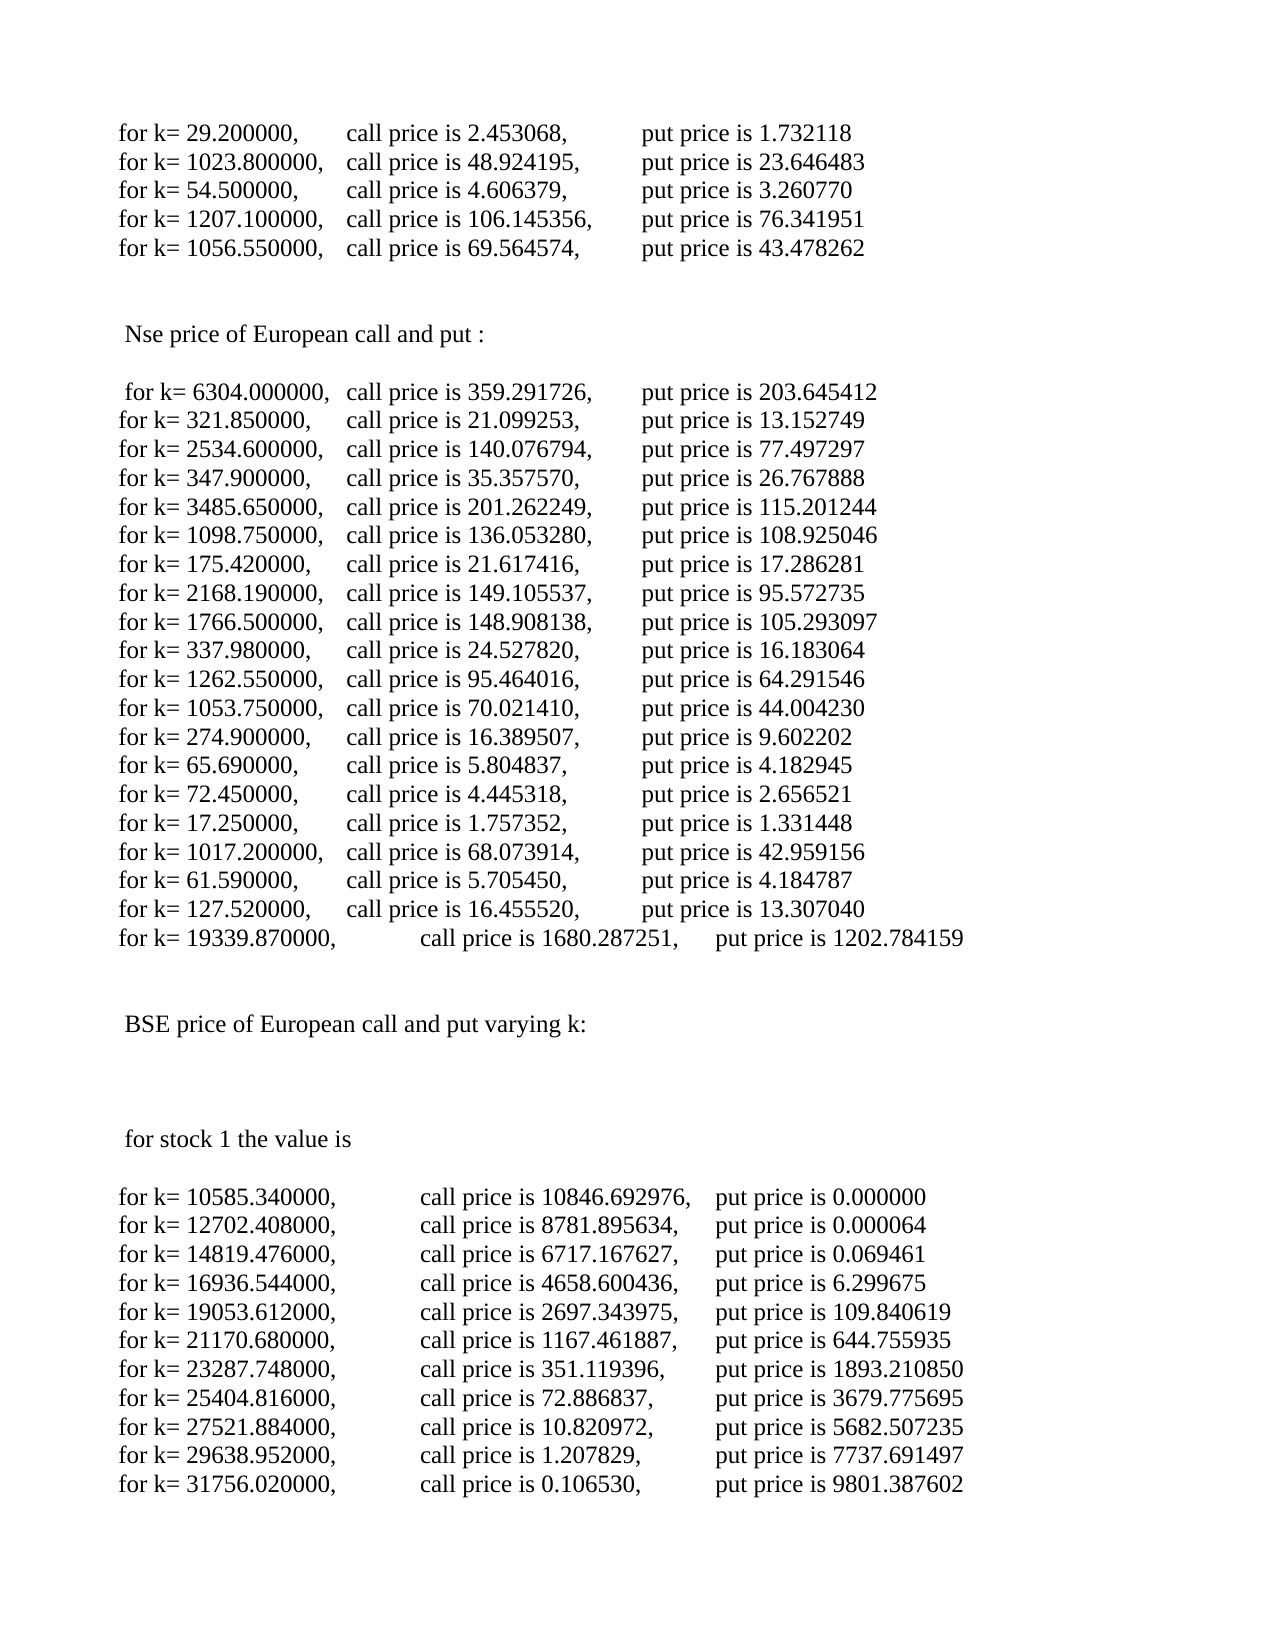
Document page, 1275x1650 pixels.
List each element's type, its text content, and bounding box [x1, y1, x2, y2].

text for k= 14819.476000, call price is 6717.167627, put price is 0.069461 [118, 1239, 1157, 1268]
text for k= 127.520000, call price is 16.455520, put price is 13.307040 [118, 894, 1157, 923]
text BSE price of European call and put varying k: [118, 1009, 1157, 1038]
text for k= 3485.650000, call price is 201.262249, put price is 115.201244 [118, 492, 1157, 521]
text for k= 175.420000, call price is 21.617416, put price is 17.286281 [118, 549, 1157, 578]
text for k= 1017.200000, call price is 68.073914, put price is 42.959156 [118, 837, 1157, 866]
text for k= 274.900000, call price is 16.389507, put price is 9.602202 [118, 722, 1157, 751]
text for k= 17.250000, call price is 1.757352, put price is 1.331448 [118, 808, 1157, 837]
text for k= 25404.816000, call price is 72.886837, put price is 3679.775695 [118, 1383, 1157, 1412]
text for k= 29.200000, call price is 2.453068, put price is 1.732118 [118, 118, 1157, 147]
text for k= 31756.020000, call price is 0.106530, put price is 9801.387602 [118, 1469, 1157, 1498]
text for k= 1056.550000, call price is 69.564574, put price is 43.478262 [118, 233, 1157, 262]
text for k= 2534.600000, call price is 140.076794, put price is 77.497297 [118, 434, 1157, 463]
text for k= 72.450000, call price is 4.445318, put price is 2.656521 [118, 779, 1157, 808]
text for k= 61.590000, call price is 5.705450, put price is 4.184787 [118, 866, 1157, 894]
text for k= 54.500000, call price is 4.606379, put price is 3.260770 [118, 176, 1157, 204]
text for k= 1098.750000, call price is 136.053280, put price is 108.925046 [118, 521, 1157, 549]
text for k= 29638.952000, call price is 1.207829, put price is 7737.691497 [118, 1441, 1157, 1469]
text for k= 27521.884000, call price is 10.820972, put price is 5682.507235 [118, 1412, 1157, 1441]
text for k= 21170.680000, call price is 1167.461887, put price is 644.755935 [118, 1326, 1157, 1354]
text for k= 6304.000000, call price is 359.291726, put price is 203.645412 [118, 377, 1157, 406]
text for k= 321.850000, call price is 21.099253, put price is 13.152749 [118, 406, 1157, 434]
text for k= 65.690000, call price is 5.804837, put price is 4.182945 [118, 751, 1157, 779]
text for k= 19339.870000, call price is 1680.287251, put price is 1202.784159 [118, 923, 1157, 952]
text for k= 16936.544000, call price is 4658.600436, put price is 6.299675 [118, 1268, 1157, 1297]
text for k= 1053.750000, call price is 70.021410, put price is 44.004230 [118, 693, 1157, 722]
text for k= 12702.408000, call price is 8781.895634, put price is 0.000064 [118, 1211, 1157, 1239]
text for k= 19053.612000, call price is 2697.343975, put price is 109.840619 [118, 1297, 1157, 1326]
text for k= 347.900000, call price is 35.357570, put price is 26.767888 [118, 463, 1157, 492]
text for k= 1766.500000, call price is 148.908138, put price is 105.293097 [118, 607, 1157, 636]
text for stock 1 the value is [118, 1124, 1157, 1153]
text for k= 1262.550000, call price is 95.464016, put price is 64.291546 [118, 664, 1157, 693]
text for k= 1023.800000, call price is 48.924195, put price is 23.646483 [118, 147, 1157, 176]
text Nse price of European call and put : [118, 319, 1157, 348]
text for k= 10585.340000, call price is 10846.692976, put price is 0.000000 [118, 1182, 1157, 1211]
text for k= 337.980000, call price is 24.527820, put price is 16.183064 [118, 636, 1157, 664]
text for k= 23287.748000, call price is 351.119396, put price is 1893.210850 [118, 1354, 1157, 1383]
text for k= 1207.100000, call price is 106.145356, put price is 76.341951 [118, 204, 1157, 233]
text for k= 2168.190000, call price is 149.105537, put price is 95.572735 [118, 578, 1157, 607]
